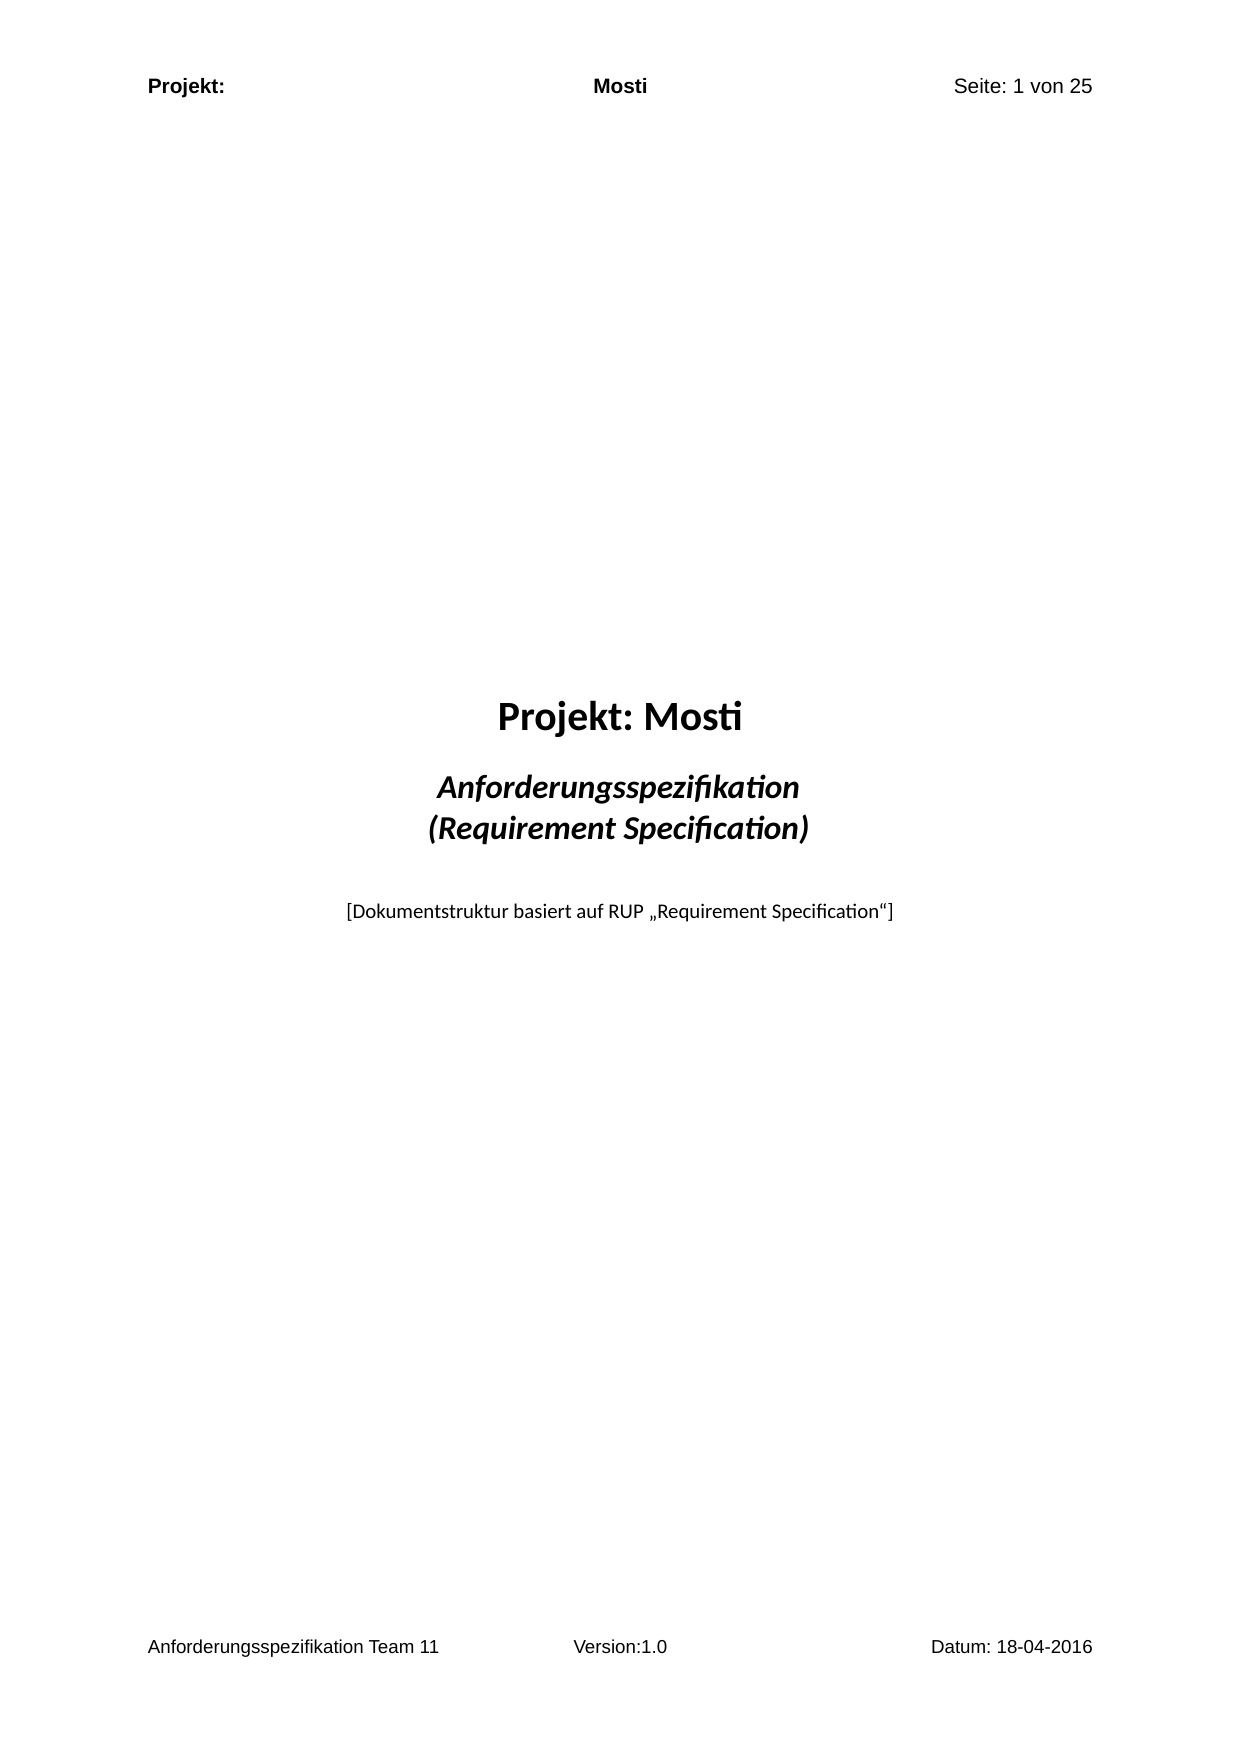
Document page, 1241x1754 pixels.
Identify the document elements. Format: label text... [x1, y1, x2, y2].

text (Requirement Specification) [148, 807, 1092, 847]
text Anforderungsspezifikation [148, 766, 1092, 807]
text [Dokumentstruktur basiert auf RUP „Requirement Specification“] [148, 898, 1092, 924]
text Projekt: Mosti [148, 690, 1092, 741]
